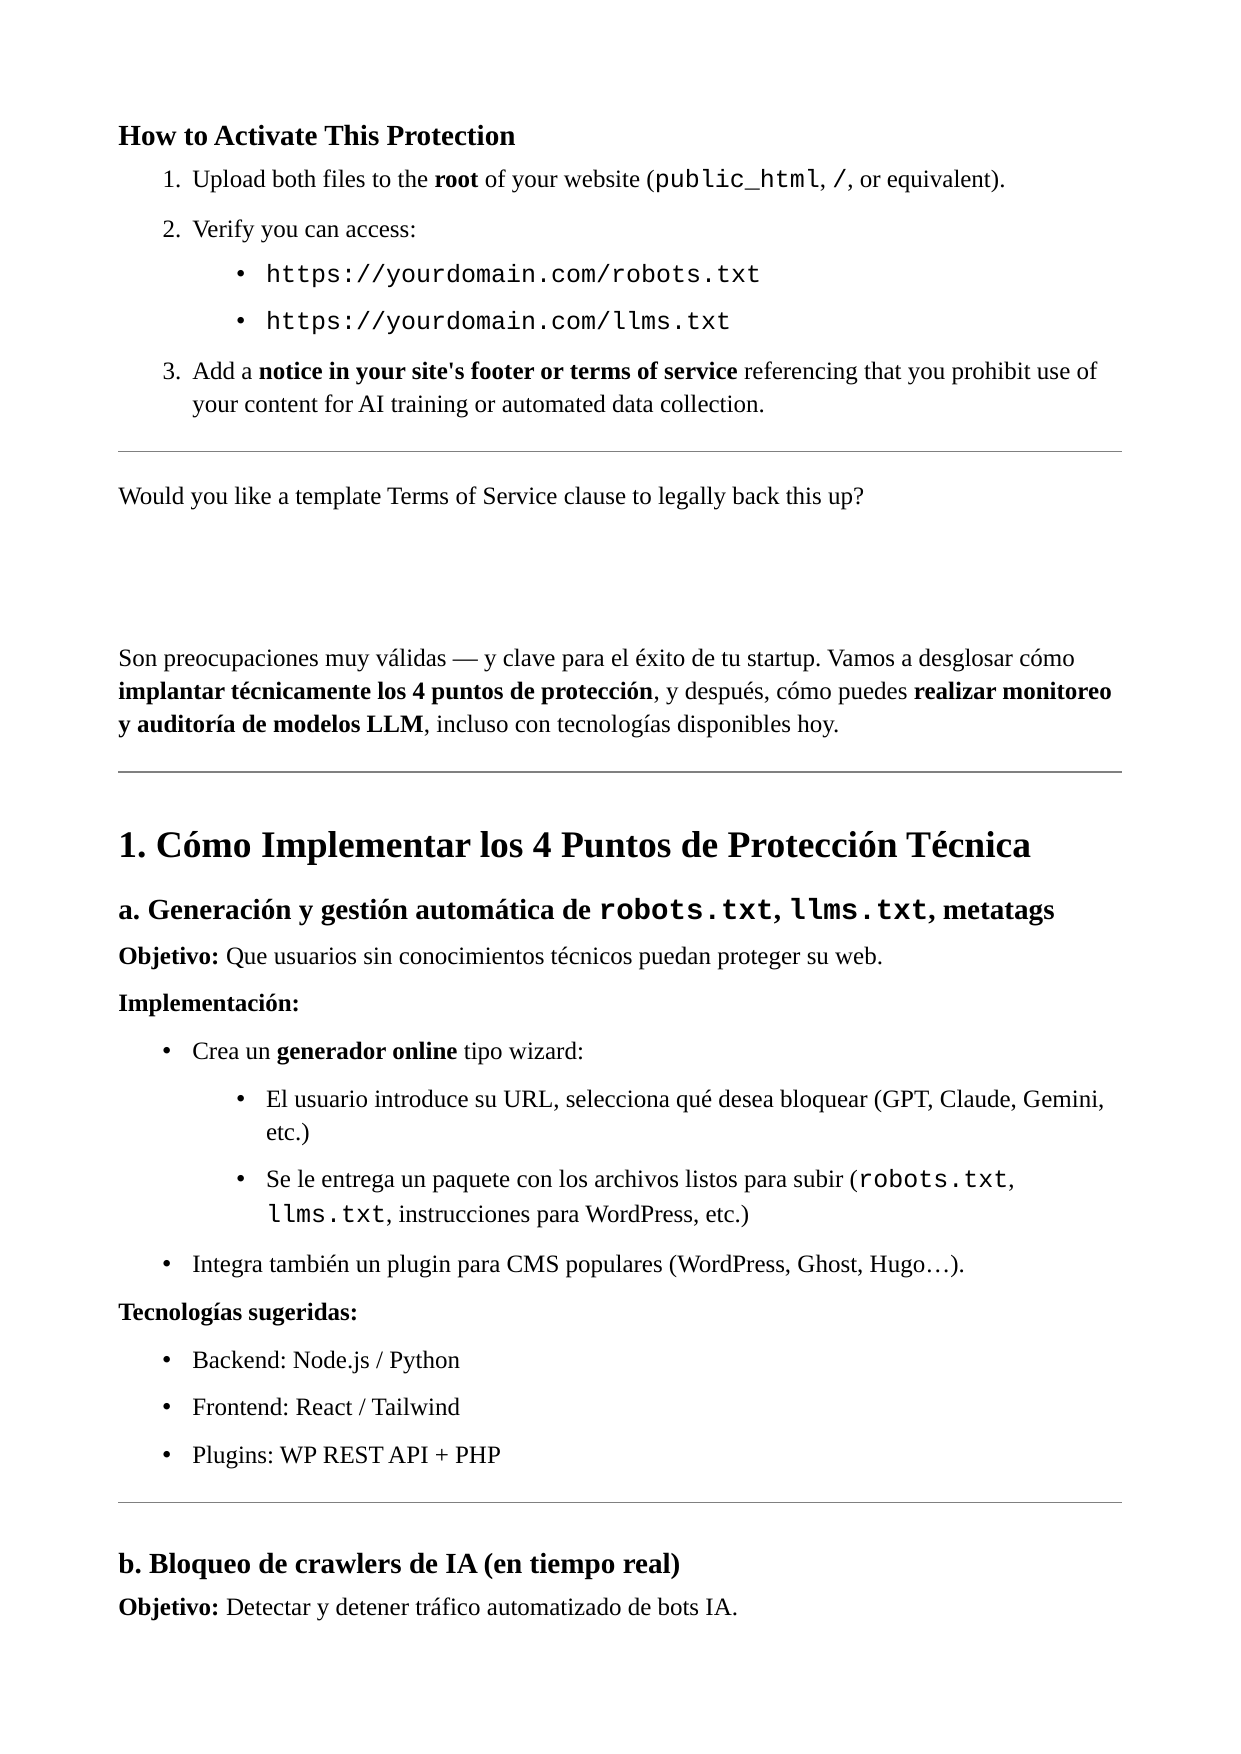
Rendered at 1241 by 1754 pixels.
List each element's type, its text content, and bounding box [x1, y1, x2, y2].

list Add a notice in your site's footer or terms of service referencing that you prohibit use of your content for AI training or automated data collection. [162, 356, 1122, 418]
list El usuario introduce su URL, selecciona qué desea bloquear (GPT, Claude, Gemini, etc.) [236, 1084, 1122, 1146]
list Integra también un plugin para CMS populares (WordPress, Ghost, Hugo…). [162, 1249, 1122, 1278]
text Objetivo: Que usuarios sin conocimientos técnicos puedan proteger su web. [118, 941, 1122, 970]
list https://yourdomain.com/llms.txt [236, 309, 1122, 337]
list Se le entrega un paquete con los archivos listos para subir (robots.txt, llms.txt, instrucciones para WordPress, etc.) [236, 1164, 1122, 1230]
list Frontend: React / Tailwind [162, 1392, 1122, 1421]
subtitle How to Activate This Protection [118, 118, 1122, 152]
subtitle 1. Cómo Implementar los 4 Puntos de Protección Técnica [118, 822, 1122, 865]
subtitle b. Bloqueo de crawlers de IA (en tiempo real) [118, 1546, 1122, 1580]
list Verify you can access: [162, 214, 1122, 243]
text Objetivo: Detectar y detener tráfico automatizado de bots IA. [118, 1592, 1122, 1621]
list Crea un generador online tipo wizard: [162, 1036, 1122, 1065]
list Backend: Node.js / Python [162, 1345, 1122, 1373]
text Would you like a template Terms of Service clause to legally back this up? [118, 481, 1122, 509]
subtitle a. Generación y gestión automática de robots.txt, llms.txt, metatags [118, 892, 1122, 928]
list Plugins: WP REST API + PHP [162, 1440, 1122, 1469]
list Upload both files to the root of your website (public_html, /, or equivalent). [162, 164, 1122, 195]
text Implementación: [118, 988, 1122, 1017]
text Son preocupaciones muy válidas — y clave para el éxito de tu startup. Vamos a desglosar cómo implantar técnicamente los 4 puntos de protección, y después, cómo puedes realizar monitoreo y auditoría de modelos LLM, incluso con tecnologías disponibles hoy. [118, 643, 1122, 738]
text Tecnologías sugeridas: [118, 1297, 1122, 1326]
list https://yourdomain.com/robots.txt [236, 262, 1122, 290]
